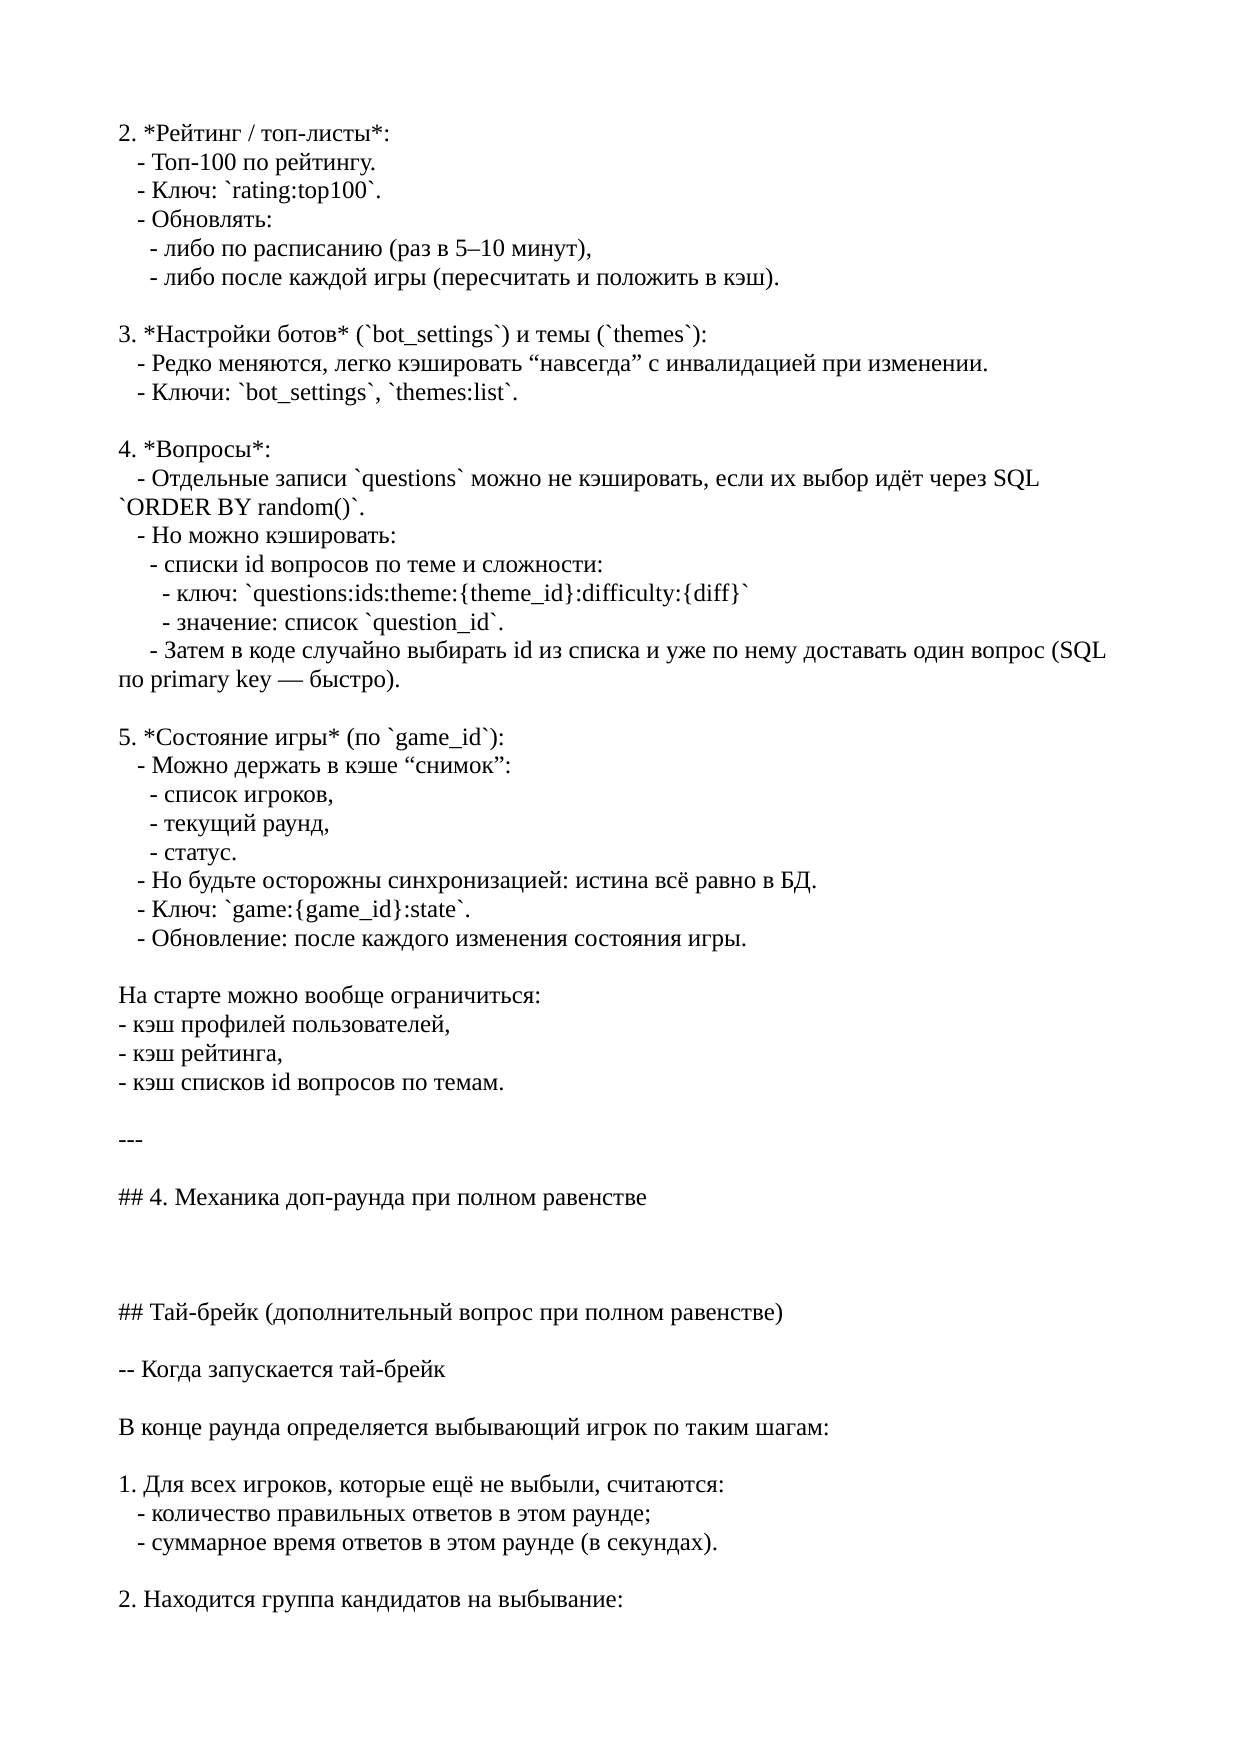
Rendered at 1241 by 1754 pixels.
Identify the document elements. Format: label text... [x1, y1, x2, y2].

text - Топ-100 по рейтингу. [118, 147, 1122, 176]
text - кэш профилей пользователей, [118, 1009, 1122, 1038]
text - либо после каждой игры (пересчитать и положить в кэш). [118, 262, 1122, 291]
text - списки id вопросов по теме и сложности: [118, 549, 1122, 578]
text 2. *Рейтинг / топ‑листы*: [118, 118, 1122, 147]
text - Но можно кэшировать: [118, 521, 1122, 549]
text 4. *Вопросы*: [118, 434, 1122, 463]
text - Ключи: `bot_settings`, `themes:list`. [118, 377, 1122, 406]
text - кэш рейтинга, [118, 1038, 1122, 1067]
text - Но будьте осторожны синхронизацией: истина всё равно в БД. [118, 866, 1122, 894]
text - Обновлять: [118, 204, 1122, 233]
text - Отдельные записи `questions` можно не кэшировать, если их выбор идёт через SQL `ORDER BY random()`. [118, 463, 1122, 521]
text - либо по расписанию (раз в 5–10 минут), [118, 233, 1122, 262]
text ## 4. Механика доп‑раунда при полном равенстве [118, 1182, 1122, 1211]
text -- Когда запускается тай-брейк [118, 1354, 1122, 1383]
text - Ключ: `game:{game_id}:state`. [118, 894, 1122, 923]
text На старте можно вообще ограничиться: [118, 981, 1122, 1009]
text - Редко меняются, легко кэшировать “навсегда” с инвалидацией при изменении. [118, 348, 1122, 377]
text - список игроков, [118, 779, 1122, 808]
text - Обновление: после каждого изменения состояния игры. [118, 923, 1122, 952]
text - статус. [118, 837, 1122, 866]
text ## Тай-брейк (дополнительный вопрос при полном равенстве) [118, 1297, 1122, 1326]
text - Затем в коде случайно выбирать id из списка и уже по нему доставать один вопрос (SQL по primary key — быстро). [118, 636, 1122, 693]
text - кэш списков id вопросов по темам. [118, 1067, 1122, 1096]
text 1. Для всех игроков, которые ещё не выбыли, считаются: [118, 1469, 1122, 1498]
text - Ключ: `rating:top100`. [118, 176, 1122, 204]
text - значение: список `question_id`. [118, 607, 1122, 636]
text - ключ: `questions:ids:theme:{theme_id}:difficulty:{diff}` [118, 578, 1122, 607]
text - текущий раунд, [118, 808, 1122, 837]
text 5. *Состояние игры* (по `game_id`): [118, 722, 1122, 751]
text - количество правильных ответов в этом раунде; [118, 1498, 1122, 1527]
text --- [118, 1124, 1122, 1153]
text В конце раунда определяется выбывающий игрок по таким шагам: [118, 1412, 1122, 1441]
text - Можно держать в кэше “снимок”: [118, 751, 1122, 779]
text 3. *Настройки ботов* (`bot_settings`) и темы (`themes`): [118, 319, 1122, 348]
text - суммарное время ответов в этом раунде (в секундах). [118, 1527, 1122, 1556]
text 2. Находится группа кандидатов на выбывание: [118, 1584, 1122, 1613]
